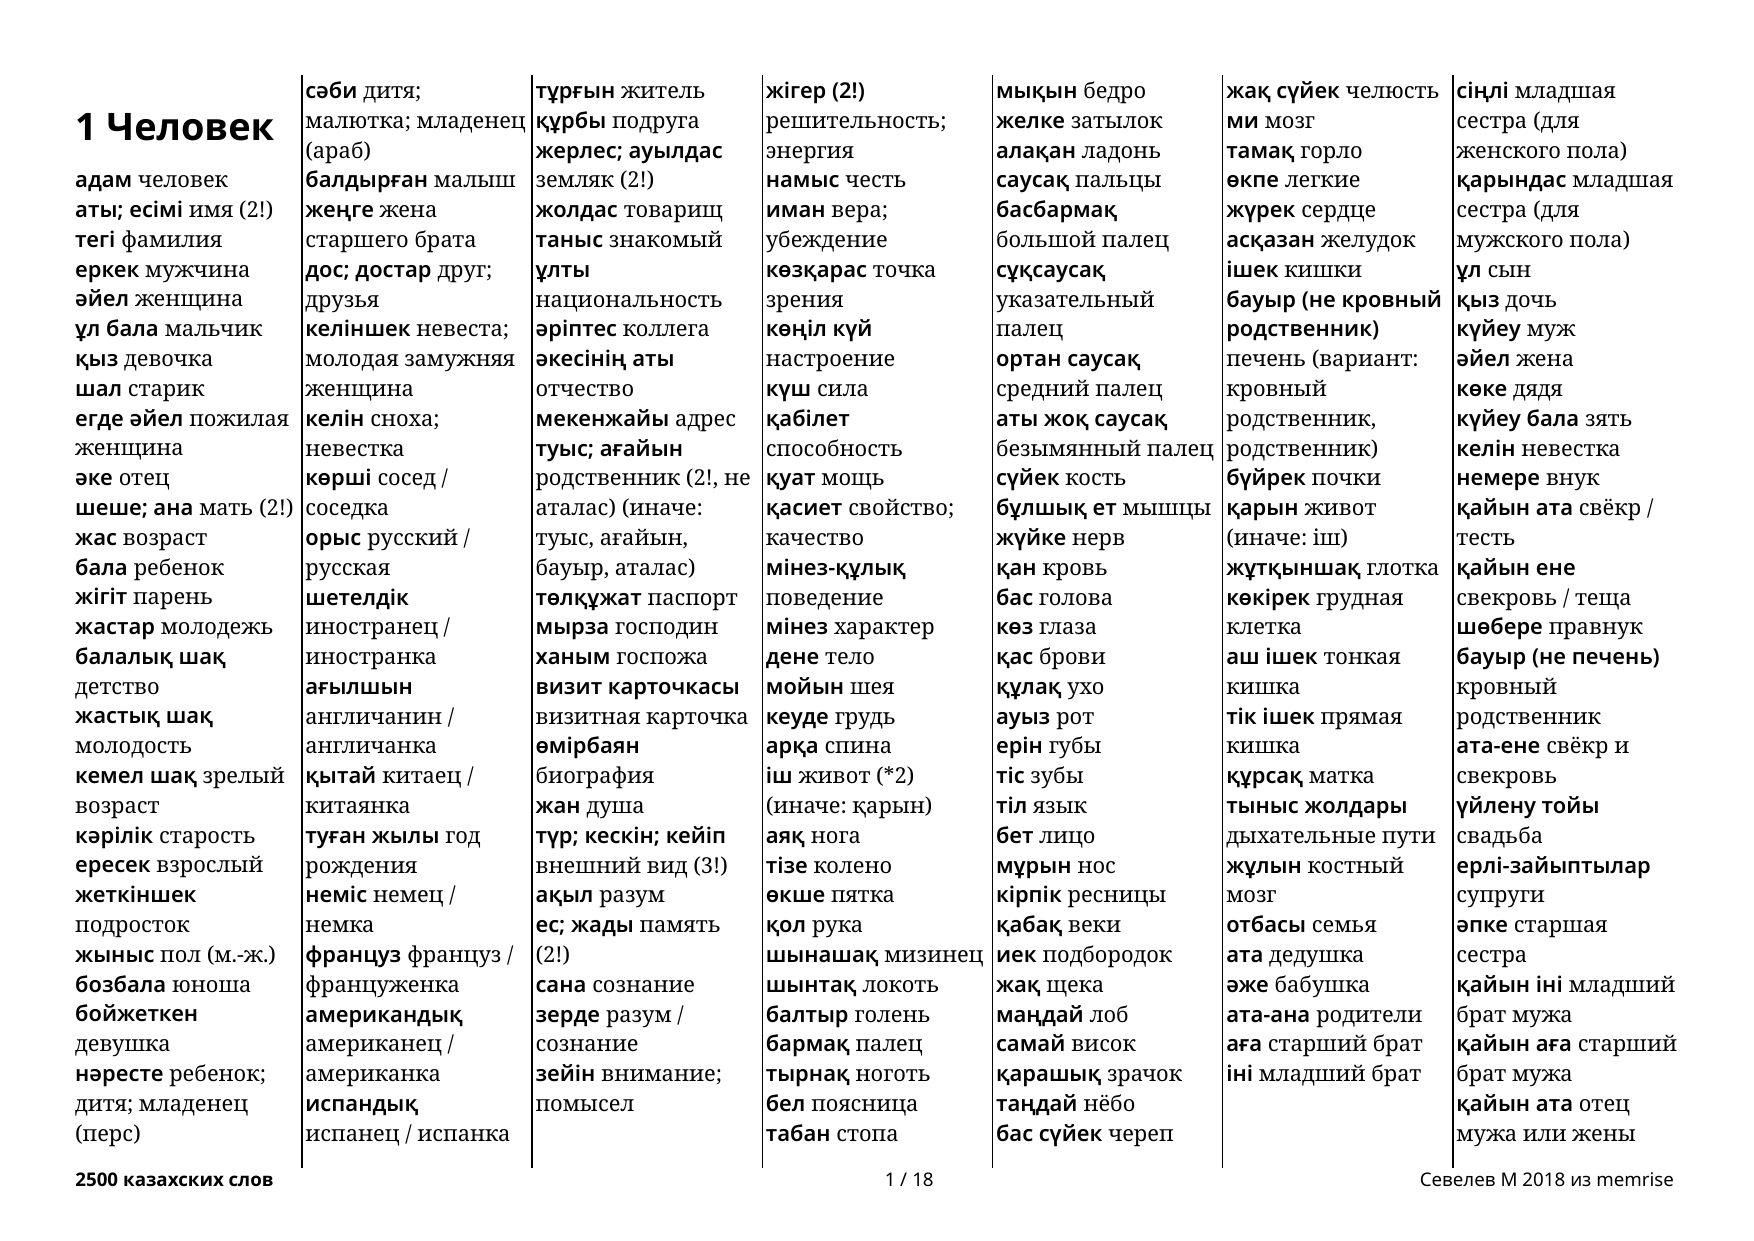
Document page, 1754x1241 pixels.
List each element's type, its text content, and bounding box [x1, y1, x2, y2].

text түр; кескін; кейіп внешний вид (3!) [535, 820, 758, 879]
text сіңлі младшая сестра (для женского пола) [1456, 75, 1679, 164]
text жан душа [535, 790, 758, 820]
text кәрілік старость [75, 819, 298, 849]
text қытай китаец / китаянка [305, 760, 528, 820]
text жеңге жена старшего брата [305, 194, 528, 254]
text жігер (2!) решительность; энергия [766, 75, 988, 164]
text әпке старшая сестра [1456, 909, 1679, 969]
text қайын іні младший брат мужа [1456, 969, 1679, 1028]
text әже бабушка [1226, 969, 1449, 998]
text қуат мощь [766, 462, 988, 492]
text шынтақ локоть [766, 969, 988, 998]
text шөбере правнук [1456, 611, 1679, 641]
text сәби дитя; малютка; младенец (араб) [305, 75, 528, 164]
text мырза господин [535, 611, 758, 641]
text ортан саусақ средний палец [996, 343, 1218, 403]
text көз глаза [996, 611, 1218, 641]
text тіл язык [996, 790, 1218, 820]
text аты жоқ саусақ безымянный палец [996, 403, 1218, 462]
text мықын бедро [996, 75, 1218, 105]
text шеше; ана мать (2!) [75, 492, 298, 522]
text басбармақ большой палец [996, 194, 1218, 254]
text іні младший брат [1226, 1058, 1449, 1088]
text құрбы подруга [535, 105, 758, 134]
text аты; есімі имя (2!) [75, 194, 298, 224]
text қайын ене свекровь / теща [1456, 552, 1679, 611]
text әйел женщина [75, 283, 298, 313]
text шал старик [75, 373, 298, 402]
text жұлын костный мозг [1226, 849, 1449, 909]
text бауыр (не печень) кровный родственник [1456, 641, 1679, 730]
text қарындас младшая сестра (для мужского пола) [1456, 164, 1679, 254]
text тырнақ ноготь [766, 1058, 988, 1088]
text құрсақ матка [1226, 760, 1449, 790]
text ұл бала мальчик [75, 313, 298, 343]
text жолдас товарищ [535, 194, 758, 224]
text жұтқыншақ глотка [1226, 552, 1449, 581]
text бала ребенок [75, 551, 298, 581]
text қабақ веки [996, 909, 1218, 939]
text жақ щека [996, 969, 1218, 998]
text намыс честь [766, 164, 988, 194]
text жеткіншек подросток [75, 879, 298, 939]
text қарын живот (иначе: іш) [1226, 492, 1449, 552]
text жас возраст [75, 522, 298, 551]
text ес; жады память (2!) [535, 909, 758, 969]
text визит карточкасы визитная карточка [535, 671, 758, 730]
text күйеу бала зять [1456, 403, 1679, 432]
text сүйек кость [996, 462, 1218, 492]
text ата-ана родители [1226, 998, 1449, 1028]
text шетелдік иностранец / иностранка [305, 581, 528, 671]
subtitle 1 Человек [75, 100, 298, 152]
text ата-ене свёкр и свекровь [1456, 730, 1679, 790]
text ми мозг [1226, 105, 1449, 134]
text бел поясница [766, 1088, 988, 1118]
text бауыр (не кровный родственник) печень (вариант: кровный родственник, родственник) [1226, 283, 1449, 462]
text жерлес; ауылдас земляк (2!) [535, 134, 758, 194]
text өмірбаян биография [535, 730, 758, 790]
text келін сноха; невестка [305, 403, 528, 462]
text арқа спина [766, 730, 988, 760]
text қайын ата свёкр / тесть [1456, 492, 1679, 552]
text жастық шақ молодость [75, 700, 298, 760]
text мінез характер [766, 611, 988, 641]
text үйлену тойы свадьба [1456, 790, 1679, 849]
text тік ішек прямая кишка [1226, 701, 1449, 760]
text қыз дочь [1456, 283, 1679, 313]
text саусақ пальцы [996, 164, 1218, 194]
text тізе колено [766, 849, 988, 879]
text ішек кишки [1226, 254, 1449, 283]
text күш сила [766, 373, 988, 403]
text француз француз / француженка [305, 939, 528, 998]
text ерлі-зайыптылар супруги [1456, 849, 1679, 909]
text кемел шақ зрелый возраст [75, 760, 298, 819]
text асқазан желудок [1226, 224, 1449, 254]
text әйел жена [1456, 343, 1679, 373]
text келіншек невеста; молодая замужняя женщина [305, 313, 528, 403]
text ерін губы [996, 730, 1218, 760]
text қабілет способность [766, 403, 988, 462]
text іш живот (*2) (иначе: қарын) [766, 760, 988, 820]
text балдырған малыш [305, 164, 528, 194]
text желке затылок [996, 105, 1218, 134]
text бұлшық ет мышцы [996, 492, 1218, 522]
text еркек мужчина [75, 253, 298, 283]
text орыс русский / русская [305, 522, 528, 581]
text тіс зубы [996, 760, 1218, 790]
text бүйрек почки [1226, 462, 1449, 492]
text немере внук [1456, 462, 1679, 492]
text американдық американец / американка [305, 998, 528, 1088]
text шынашақ мизинец [766, 939, 988, 969]
text көке дядя [1456, 373, 1679, 403]
text құлақ ухо [996, 671, 1218, 701]
text бойжеткен девушка [75, 998, 298, 1058]
text төлқұжат паспорт [535, 581, 758, 611]
text испандық испанец / испанка [305, 1088, 528, 1147]
text қайын ата отец мужа или жены [1456, 1088, 1679, 1147]
text сұқсаусақ указательный палец [996, 254, 1218, 343]
text қасиет свойство; качество [766, 492, 988, 552]
text таңдай нёбо [996, 1088, 1218, 1118]
text әкесінің аты отчество [535, 343, 758, 403]
text тұрғын житель [535, 75, 758, 105]
text табан стопа [766, 1118, 988, 1147]
text өкше пятка [766, 879, 988, 909]
text мұрын нос [996, 849, 1218, 879]
text әріптес коллега [535, 313, 758, 343]
text келін невестка [1456, 432, 1679, 462]
text бармақ палец [766, 1028, 988, 1058]
text туыс; ағайын родственник (2!, не аталас) (иначе: туыс, ағайын, бауыр, аталас) [535, 432, 758, 581]
text адам человек [75, 164, 298, 194]
text маңдай лоб [996, 998, 1218, 1028]
text аш ішек тонкая кишка [1226, 641, 1449, 701]
text иман вера; убеждение [766, 194, 988, 254]
text бет лицо [996, 820, 1218, 849]
text балтыр голень [766, 998, 988, 1028]
text жүрек сердце [1226, 194, 1449, 224]
text егде әйел пожилая женщина [75, 402, 298, 462]
text неміс немец / немка [305, 879, 528, 939]
text өкпе легкие [1226, 164, 1449, 194]
text күйеу муж [1456, 313, 1679, 343]
text көңіл күй настроение [766, 313, 988, 373]
text жүйке нерв [996, 522, 1218, 552]
text қайын аға старший брат мужа [1456, 1028, 1679, 1088]
text ата дедушка [1226, 939, 1449, 969]
text мойын шея [766, 671, 988, 701]
text тамақ горло [1226, 134, 1449, 164]
text ұл сын [1456, 254, 1679, 283]
text көкірек грудная клетка [1226, 581, 1449, 641]
text ауыз рот [996, 701, 1218, 730]
text туған жылы год рождения [305, 820, 528, 879]
text бас сүйек череп [996, 1118, 1218, 1147]
text балалық шақ детство [75, 641, 298, 700]
text қан кровь [996, 552, 1218, 581]
text зейін внимание; помысел [535, 1058, 758, 1118]
text таныс знакомый [535, 224, 758, 254]
text иек подбородок [996, 939, 1218, 969]
text кеуде грудь [766, 701, 988, 730]
text дене тело [766, 641, 988, 671]
text қас брови [996, 641, 1218, 671]
text ханым госпожа [535, 641, 758, 671]
text зерде разум / сознание [535, 998, 758, 1058]
text жыныс пол (м.-ж.) [75, 939, 298, 968]
text қыз девочка [75, 343, 298, 373]
text ұлты национальность [535, 254, 758, 313]
text көзқарас точка зрения [766, 254, 988, 313]
text мекенжайы адрес [535, 403, 758, 432]
text отбасы семья [1226, 909, 1449, 939]
text ақыл разум [535, 879, 758, 909]
text көрші сосед / соседка [305, 462, 528, 522]
text мінез-құлық поведение [766, 552, 988, 611]
text кірпік ресницы [996, 879, 1218, 909]
text жігіт парень [75, 581, 298, 611]
text самай висок [996, 1028, 1218, 1058]
text аға старший брат [1226, 1028, 1449, 1058]
text ағылшын англичанин / англичанка [305, 671, 528, 760]
text тегі фамилия [75, 224, 298, 253]
text бозбала юноша [75, 968, 298, 998]
text тыныс жолдары дыхательные пути [1226, 790, 1449, 849]
text нәресте ребенок; дитя; младенец (перс) [75, 1058, 298, 1147]
text әке отец [75, 462, 298, 492]
text ересек взрослый [75, 849, 298, 879]
text аяқ нога [766, 820, 988, 849]
text қарашық зрачок [996, 1058, 1218, 1088]
text қол рука [766, 909, 988, 939]
text дос; достар друг; друзья [305, 254, 528, 313]
text жақ сүйек челюсть [1226, 75, 1449, 105]
text бас голова [996, 581, 1218, 611]
text жастар молодежь [75, 611, 298, 641]
text сана сознание [535, 969, 758, 998]
text алақан ладонь [996, 134, 1218, 164]
